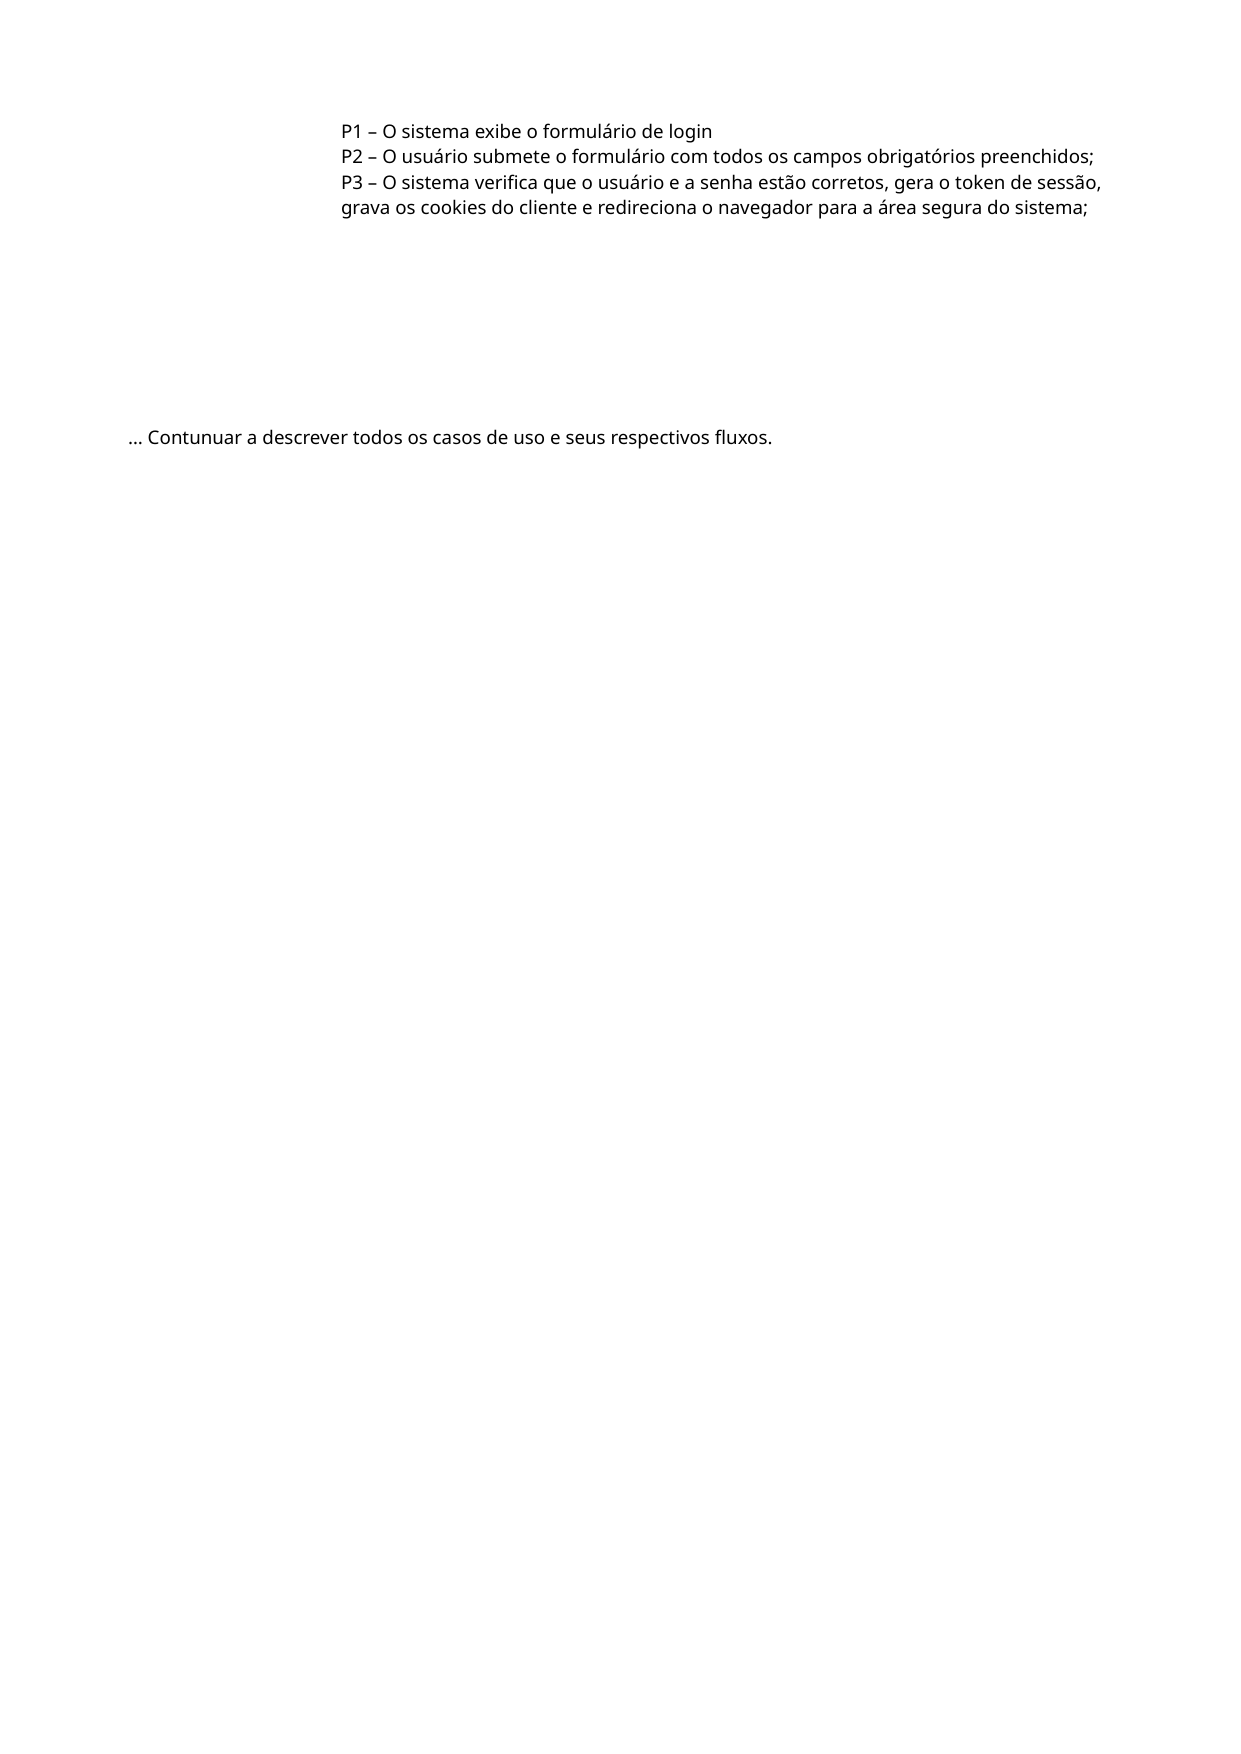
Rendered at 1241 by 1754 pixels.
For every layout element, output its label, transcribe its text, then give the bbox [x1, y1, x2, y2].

list P2 – O usuário submete o formulário com todos os campos obrigatórios preenchidos; [303, 144, 1122, 169]
list P3 – O sistema verifica que o usuário e a senha estão corretos, gera o token de sessão, grava os cookies do cliente e redireciona o navegador para a área segura do sistema; [303, 169, 1122, 220]
text … Contunuar a descrever todos os casos de uso e seus respectivos fluxos. [118, 424, 1122, 450]
list P1 – O sistema exibe o formulário de login [303, 118, 1122, 144]
